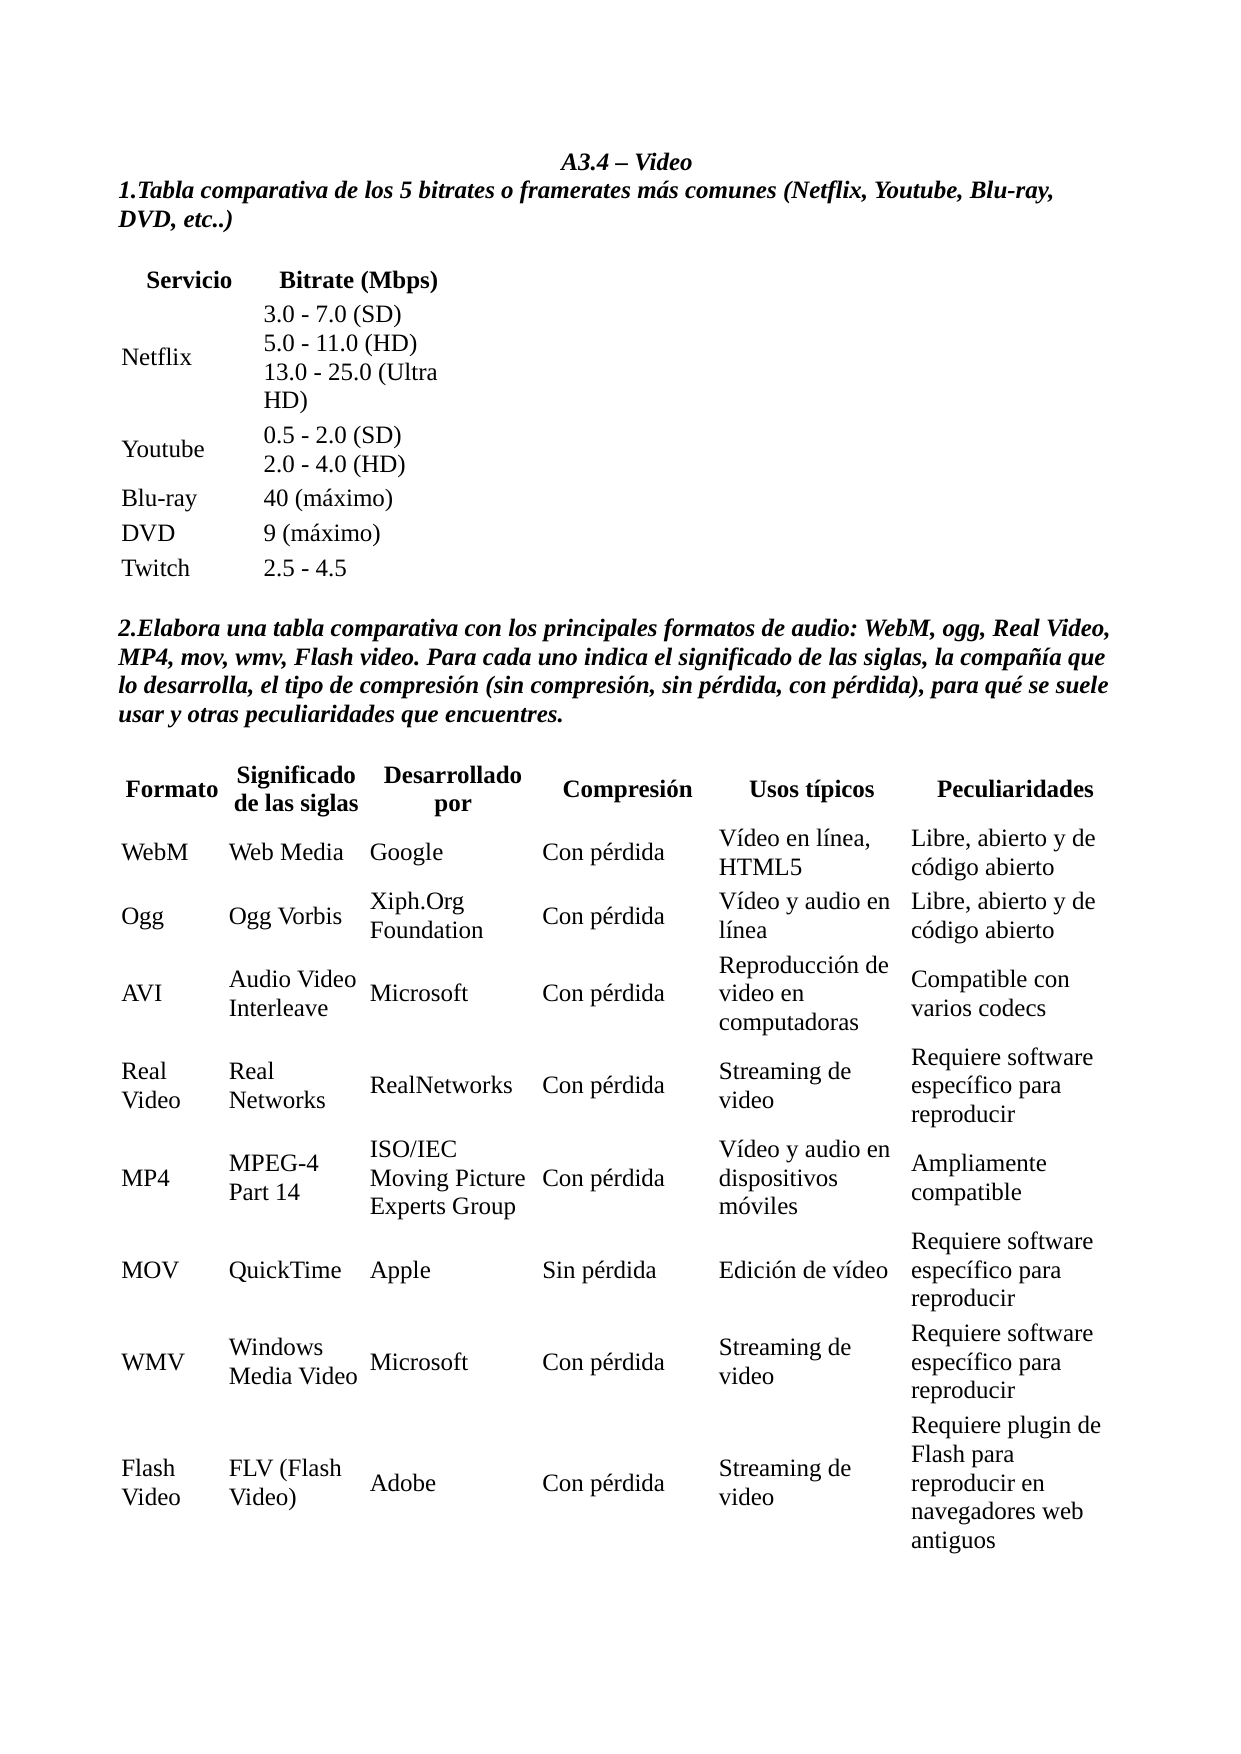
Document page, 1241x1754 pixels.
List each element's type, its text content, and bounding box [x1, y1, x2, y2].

table_cell Con pérdida [539, 820, 716, 883]
text 1.Tabla comparativa de los 5 bitrates o framerates más comunes (Netflix, Youtube, Blu-ray, DVD, etc..) [118, 176, 1122, 233]
table_cell Vídeo y audio en dispositivos móviles [716, 1131, 908, 1223]
table_cell Sin pérdida [539, 1223, 716, 1315]
table_cell Ampliamente compatible [908, 1131, 1123, 1223]
table_header Servicio [118, 262, 260, 296]
table_cell 9 (máximo) [260, 515, 457, 550]
table_cell Ogg Vorbis [226, 884, 367, 947]
table_cell Microsoft [367, 1315, 539, 1407]
table_cell 0.5 - 2.0 (SD) 2.0 - 4.0 (HD) [260, 417, 457, 481]
table_cell Vídeo y audio en línea [716, 884, 908, 947]
table_header Compresión [539, 757, 716, 820]
table_cell Reproducción de video en computadoras [716, 947, 908, 1039]
table_cell Edición de vídeo [716, 1223, 908, 1315]
table_cell Con pérdida [539, 1039, 716, 1131]
table_cell Ogg [118, 884, 226, 947]
table_header Usos típicos [716, 757, 908, 820]
table_header Bitrate (Mbps) [260, 262, 457, 296]
table_header Desarrollado por [367, 757, 539, 820]
table_cell Libre, abierto y de código abierto [908, 884, 1123, 947]
table_cell Con pérdida [539, 1131, 716, 1223]
table_cell FLV (Flash Video) [226, 1407, 367, 1557]
table_cell Windows Media Video [226, 1315, 367, 1407]
table_cell Requiere software específico para reproducir [908, 1223, 1123, 1315]
table_cell Streaming de video [716, 1407, 908, 1557]
table_cell Requiere software específico para reproducir [908, 1039, 1123, 1131]
table_cell Real Networks [226, 1039, 367, 1131]
table_cell Google [367, 820, 539, 883]
table_cell AVI [118, 947, 226, 1039]
table_cell RealNetworks [367, 1039, 539, 1131]
table_cell Twitch [118, 550, 260, 584]
table_cell Requiere software específico para reproducir [908, 1315, 1123, 1407]
table_cell Audio Video Interleave [226, 947, 367, 1039]
table_cell 3.0 - 7.0 (SD) 5.0 - 11.0 (HD) 13.0 - 25.0 (Ultra HD) [260, 296, 457, 417]
table_cell Flash Video [118, 1407, 226, 1557]
table_header Peculiaridades [908, 757, 1123, 820]
table_cell Con pérdida [539, 884, 716, 947]
table_cell WMV [118, 1315, 226, 1407]
table_cell Real Video [118, 1039, 226, 1131]
table_cell ISO/IEC Moving Picture Experts Group [367, 1131, 539, 1223]
table_cell Xiph.Org Foundation [367, 884, 539, 947]
table_cell Libre, abierto y de código abierto [908, 820, 1123, 883]
table_cell Con pérdida [539, 947, 716, 1039]
table_cell QuickTime [226, 1223, 367, 1315]
table_cell Microsoft [367, 947, 539, 1039]
table_cell 40 (máximo) [260, 481, 457, 515]
table_cell Streaming de video [716, 1039, 908, 1131]
table_cell Youtube [118, 417, 260, 481]
table_header Significado de las siglas [226, 757, 367, 820]
table_cell Vídeo en línea, HTML5 [716, 820, 908, 883]
table_cell Con pérdida [539, 1315, 716, 1407]
table_cell 2.5 - 4.5 [260, 550, 457, 584]
table_cell Apple [367, 1223, 539, 1315]
table_cell Blu-ray [118, 481, 260, 515]
table_cell Requiere plugin de Flash para reproducir en navegadores web antiguos [908, 1407, 1123, 1557]
table_cell MP4 [118, 1131, 226, 1223]
table_cell Streaming de video [716, 1315, 908, 1407]
table_cell MOV [118, 1223, 226, 1315]
table_cell DVD [118, 515, 260, 550]
table_cell Netflix [118, 296, 260, 417]
table_cell Con pérdida [539, 1407, 716, 1557]
table_cell WebM [118, 820, 226, 883]
text 2.Elabora una tabla comparativa con los principales formatos de audio: WebM, ogg, Real Video, MP4, mov, wmv, Flash video. Para cada uno indica el significado de las siglas, la compañía que lo desarrolla, el tipo de compresión (sin compresión, sin pérdida, con pérdida), para qué se suele usar y otras peculiaridades que encuentres. [118, 613, 1122, 728]
table_cell MPEG-4 Part 14 [226, 1131, 367, 1223]
table_cell Web Media [226, 820, 367, 883]
text A3.4 – Video [118, 147, 1122, 176]
table_cell Compatible con varios codecs [908, 947, 1123, 1039]
table_header Formato [118, 757, 226, 820]
table_cell Adobe [367, 1407, 539, 1557]
